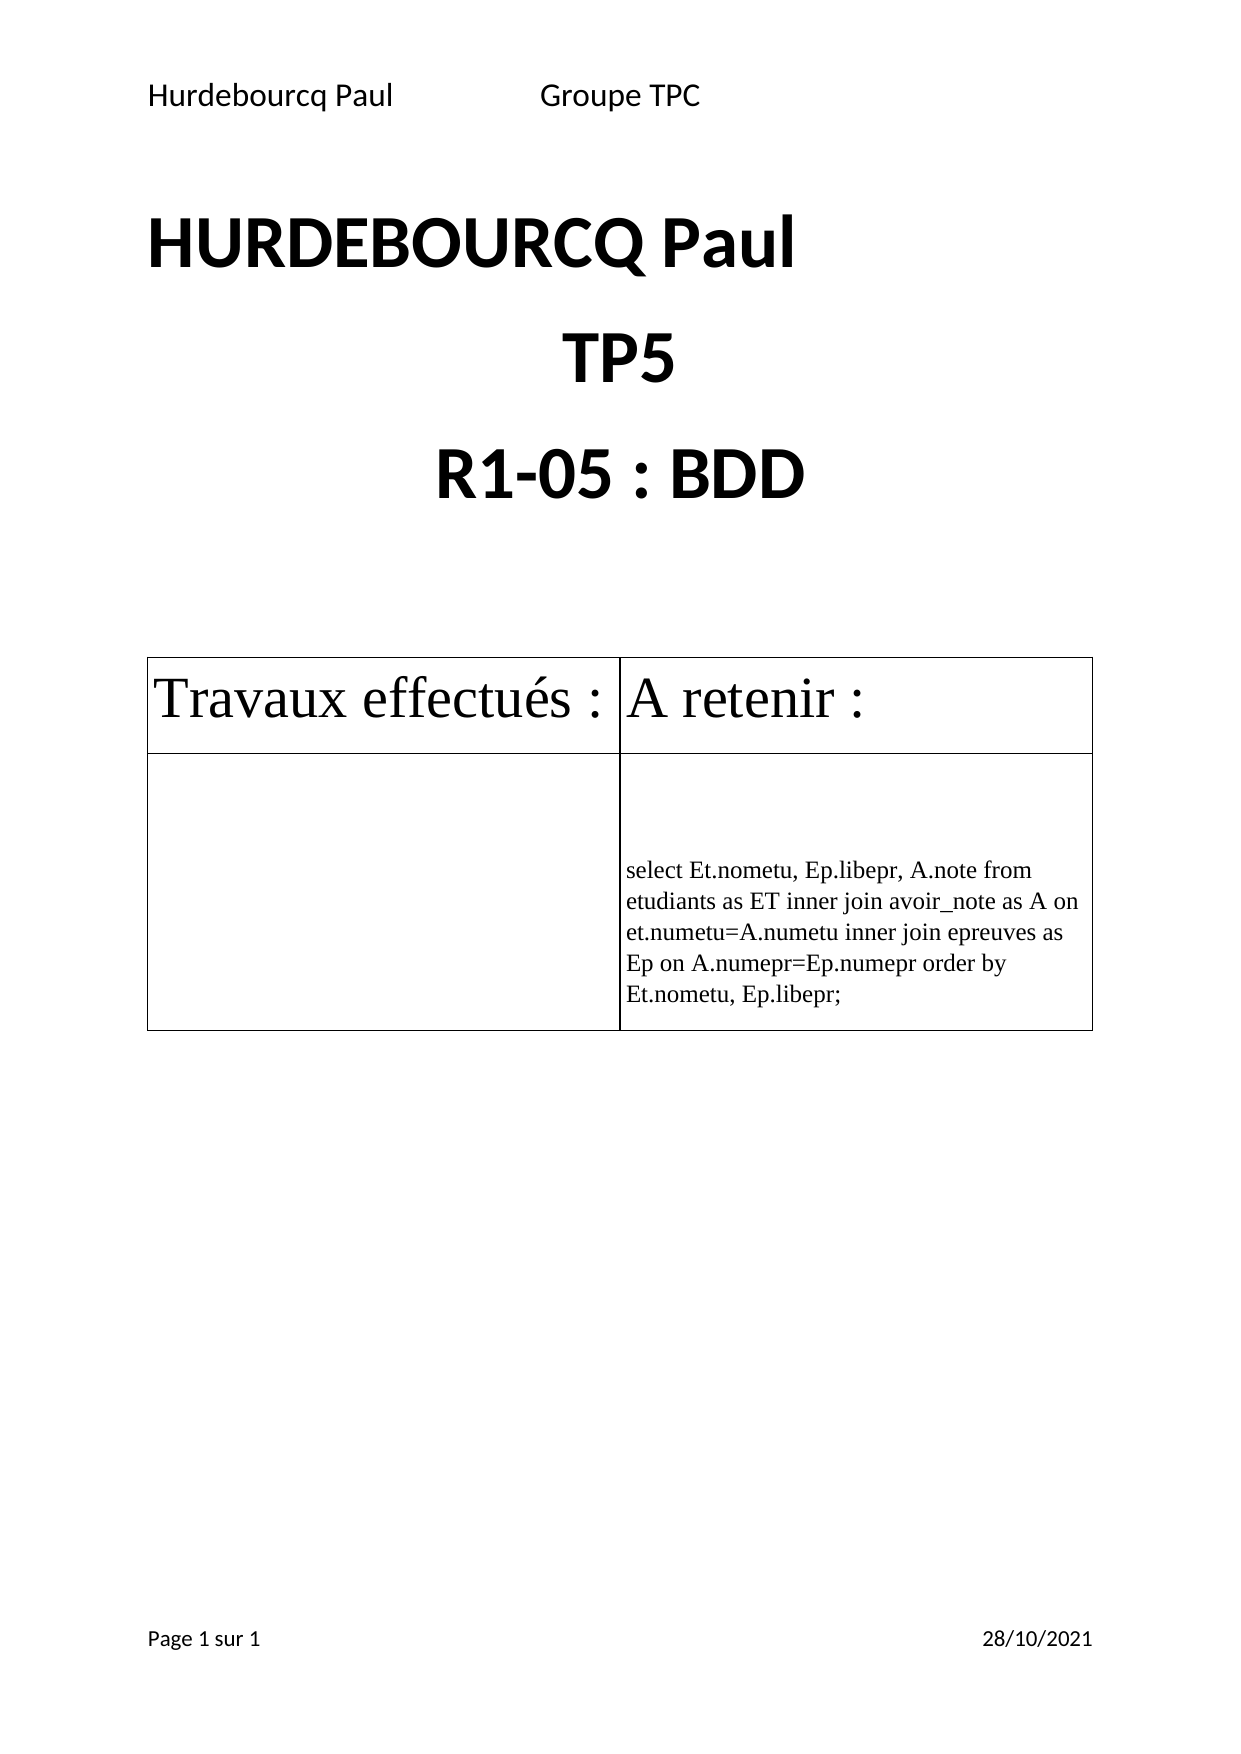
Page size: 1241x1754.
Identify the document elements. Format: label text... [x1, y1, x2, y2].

text R1-05 : BDD [148, 426, 1093, 517]
text TP5 [148, 310, 1093, 402]
text HURDEBOURCQ Paul [148, 194, 1093, 286]
table_cell select Et.nometu, Ep.libepr, A.note from etudiants as ET inner join avoir_note as A on et.numetu=A.numetu inner join epreuves as Ep on A.numepr=Ep.numepr order by Et.nometu, Ep.libepr; [621, 754, 1092, 1030]
table_cell [148, 754, 619, 1030]
table_header Travaux effectués : [148, 658, 619, 753]
table_header A retenir : [621, 658, 1092, 753]
